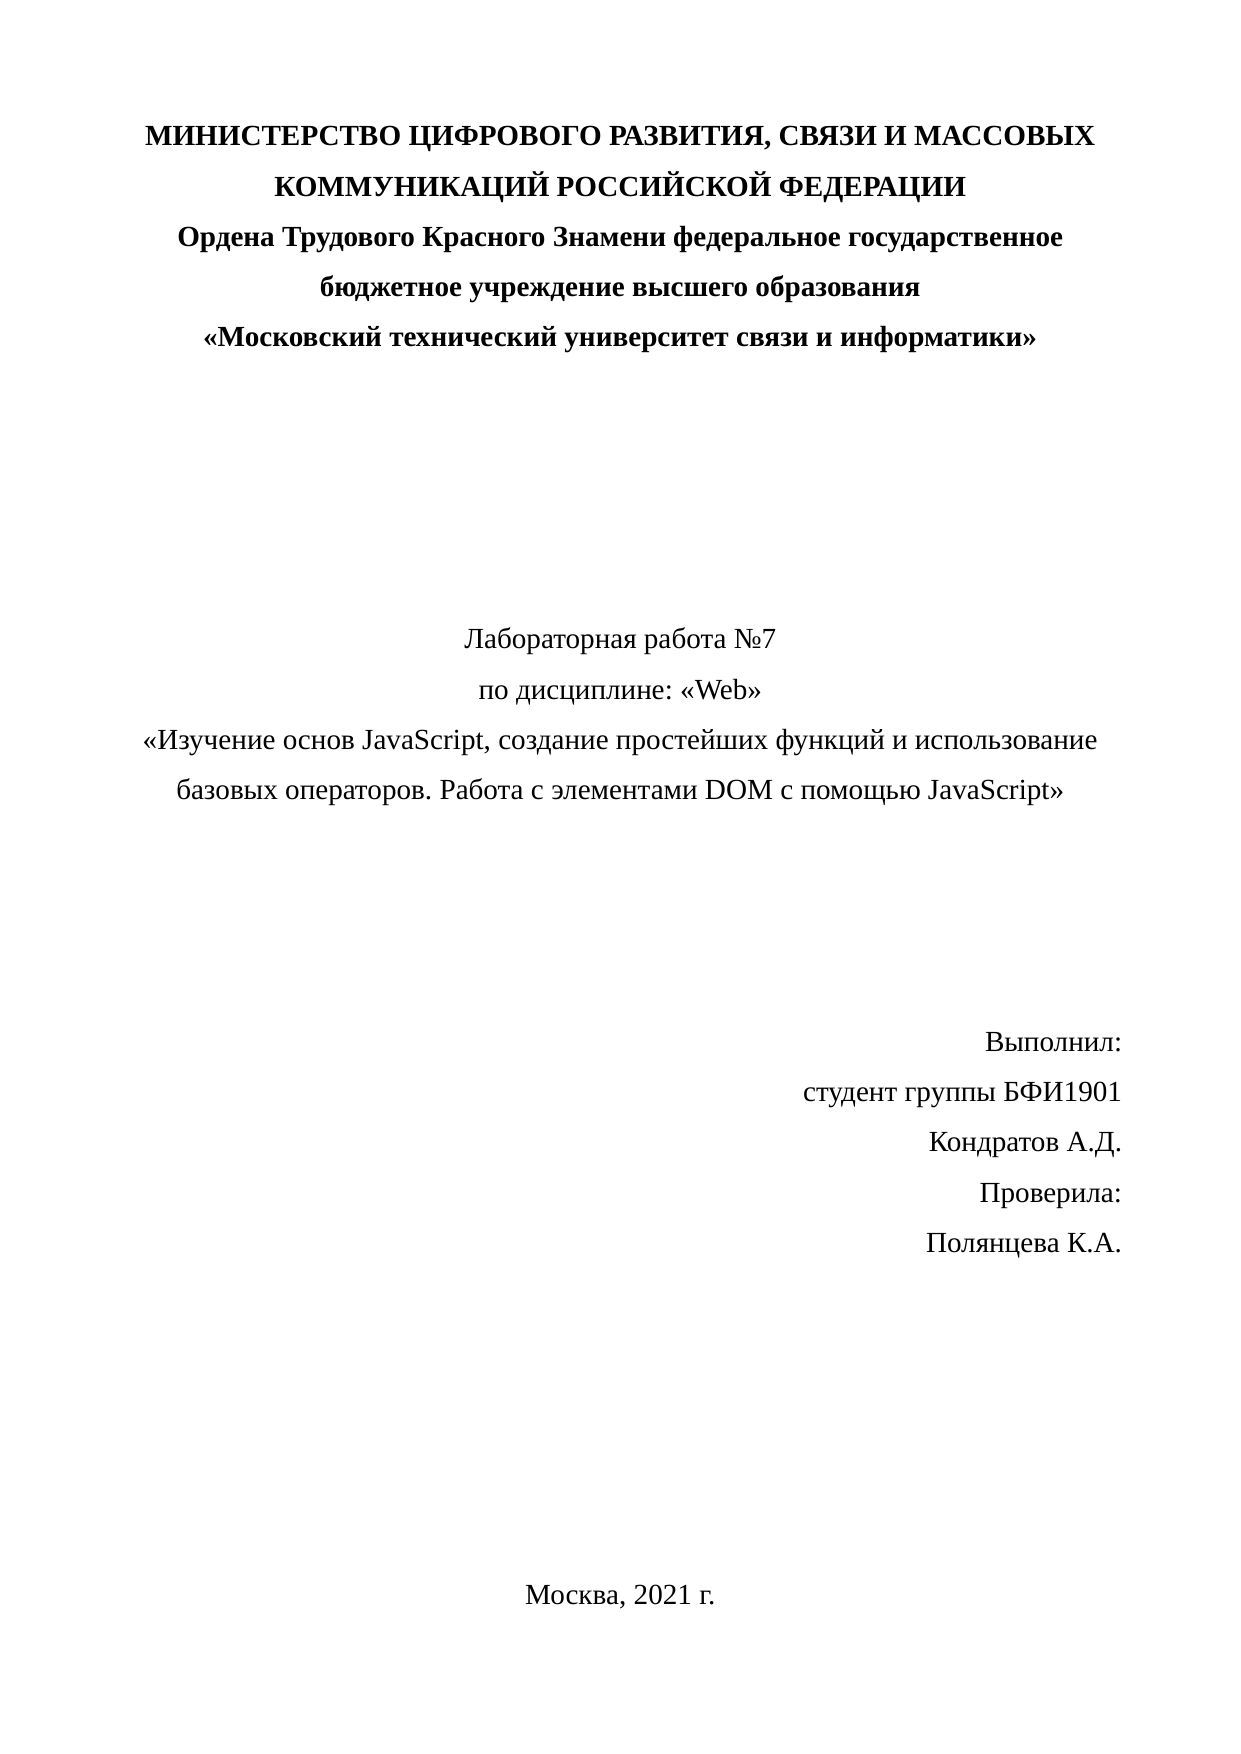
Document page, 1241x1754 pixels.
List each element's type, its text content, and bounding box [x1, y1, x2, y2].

text по дисциплине: «Web» [118, 672, 1122, 705]
text «Изучение основ JavaScript, создание простейших функций и использование базовых операторов. Работа с элементами DOM с помощью JavaScript» [118, 722, 1122, 806]
text Проверила: [118, 1175, 1122, 1208]
text бюджетное учреждение высшего образования [118, 269, 1122, 303]
text МИНИСТЕРСТВО ЦИФРОВОГО РАЗВИТИЯ, СВЯЗИ И МАССОВЫХ КОММУНИКАЦИЙ РОССИЙСКОЙ ФЕДЕРАЦИИ [118, 118, 1122, 202]
text Выполнил: [118, 1024, 1122, 1057]
text студент группы БФИ1901 [118, 1074, 1122, 1108]
text Лабораторная работа №7 [118, 621, 1122, 655]
text Кондратов А.Д. [118, 1124, 1122, 1158]
text «Московский технический университет связи и информатики» [118, 319, 1122, 353]
text Москва, 2021 г. [118, 1577, 1122, 1611]
text Полянцева К.А. [118, 1225, 1122, 1259]
text Ордена Трудового Красного Знамени федеральное государственное [118, 219, 1122, 252]
